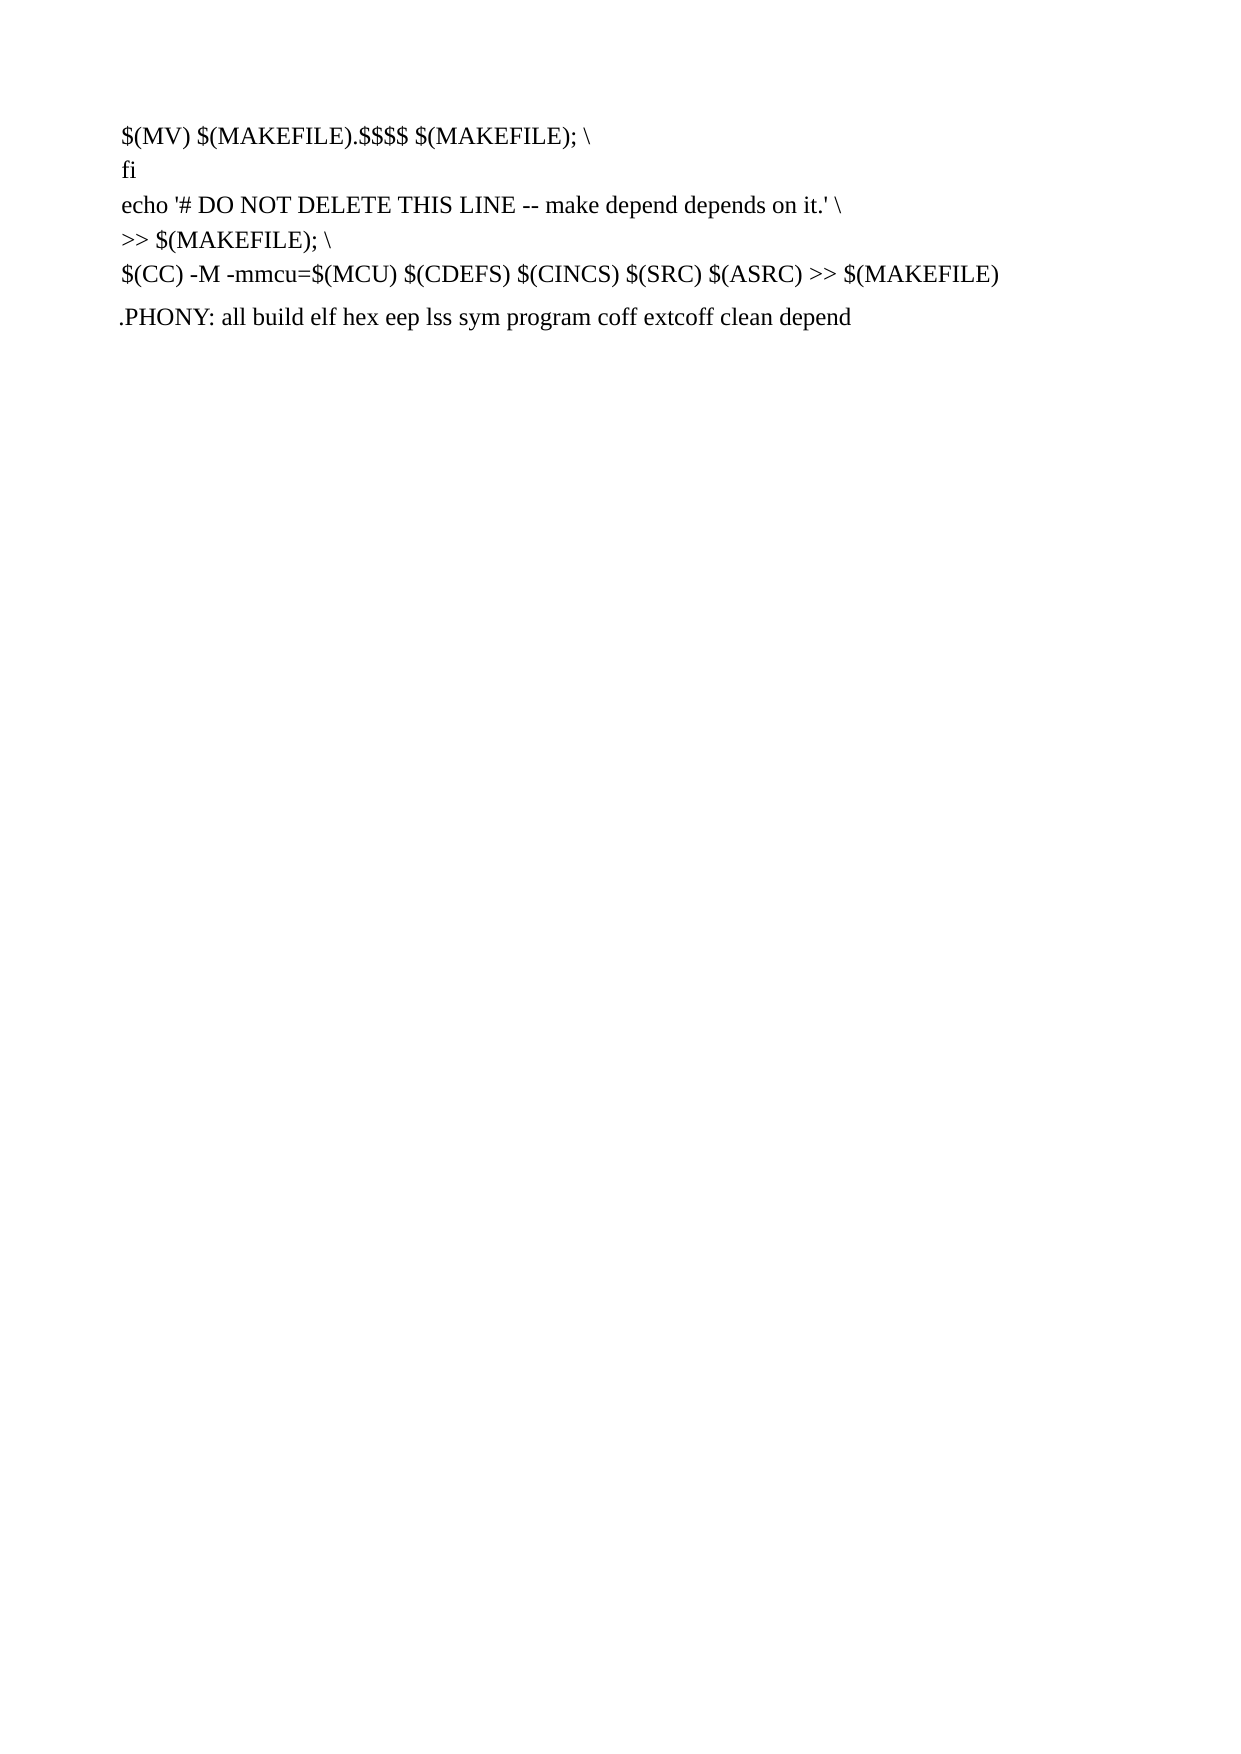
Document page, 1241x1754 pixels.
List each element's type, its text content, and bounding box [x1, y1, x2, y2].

table_header $(CC) -M -mmcu=$(MCU) $(CDEFS) $(CINCS) $(SRC) $(ASRC) >> $(MAKEFILE) [118, 256, 1012, 291]
table_header >> $(MAKEFILE); \ [118, 222, 345, 256]
text .PHONY: all build elf hex eep lss sym program coff extcoff clean depend [118, 302, 1122, 330]
table_header echo '# DO NOT DELETE THIS LINE -- make depend depends on it.' \ [118, 187, 857, 222]
table_header $(MV) $(MAKEFILE).$$$$ $(MAKEFILE); \ [118, 118, 604, 153]
table_header [118, 291, 136, 302]
table_header fi [118, 153, 150, 187]
